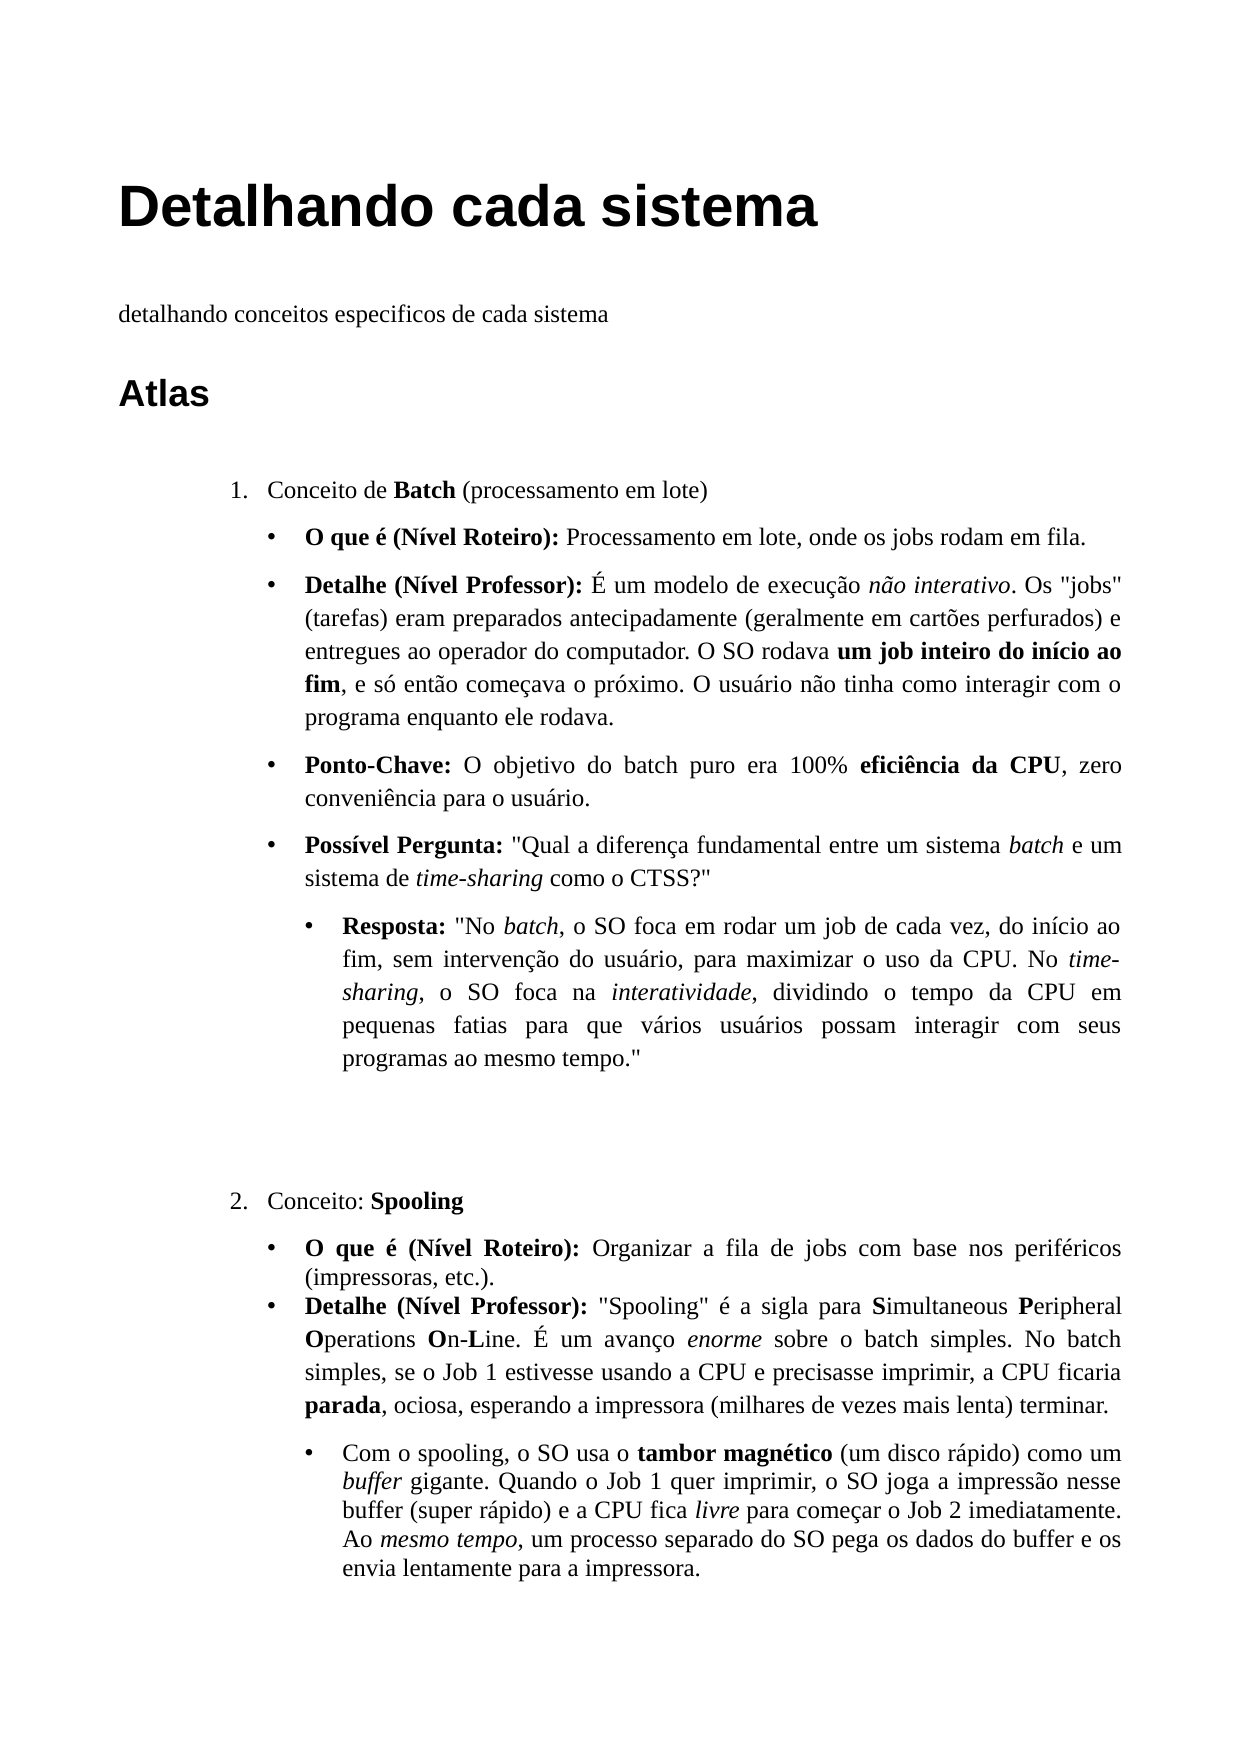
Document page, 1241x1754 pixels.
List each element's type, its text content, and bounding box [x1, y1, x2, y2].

list Conceito: Spooling [229, 1186, 1122, 1215]
subtitle Atlas [118, 372, 1122, 415]
title Detalhando cada sistema [118, 172, 1122, 239]
text detalhando conceitos especificos de cada sistema [118, 299, 1122, 328]
list Conceito de Batch (processamento em lote) [229, 475, 1122, 504]
list O que é (Nível Roteiro): Organizar a fila de jobs com base nos periféricos (impressoras, etc.). [267, 1233, 1122, 1291]
list Resposta: "No batch, o SO foca em rodar um job de cada vez, do início ao fim, sem intervenção do usuário, para maximizar o uso da CPU. No time-sharing, o SO foca na interatividade, dividindo o tempo da CPU em pequenas fatias para que vários usuários possam interagir com seus programas ao mesmo tempo." [304, 911, 1122, 1072]
list Detalhe (Nível Professor): É um modelo de execução não interativo. Os "jobs" (tarefas) eram preparados antecipadamente (geralmente em cartões perfurados) e entregues ao operador do computador. O SO rodava um job inteiro do início ao fim, e só então começava o próximo. O usuário não tinha como interagir com o programa enquanto ele rodava. [267, 570, 1122, 731]
list Possível Pergunta: "Qual a diferença fundamental entre um sistema batch e um sistema de time-sharing como o CTSS?" [267, 830, 1122, 892]
list Detalhe (Nível Professor): "Spooling" é a sigla para Simultaneous Peripheral Operations On-Line. É um avanço enorme sobre o batch simples. No batch simples, se o Job 1 estivesse usando a CPU e precisasse imprimir, a CPU ficaria parada, ociosa, esperando a impressora (milhares de vezes mais lenta) terminar. [267, 1291, 1122, 1419]
list Com o spooling, o SO usa o tambor magnético (um disco rápido) como um buffer gigante. Quando o Job 1 quer imprimir, o SO joga a impressão nesse buffer (super rápido) e a CPU fica livre para começar o Job 2 imediatamente. Ao mesmo tempo, um processo separado do SO pega os dados do buffer e os envia lentamente para a impressora. [304, 1438, 1122, 1581]
list O que é (Nível Roteiro): Processamento em lote, onde os jobs rodam em fila. [267, 522, 1122, 551]
list Ponto-Chave: O objetivo do batch puro era 100% eficiência da CPU, zero conveniência para o usuário. [267, 750, 1122, 812]
